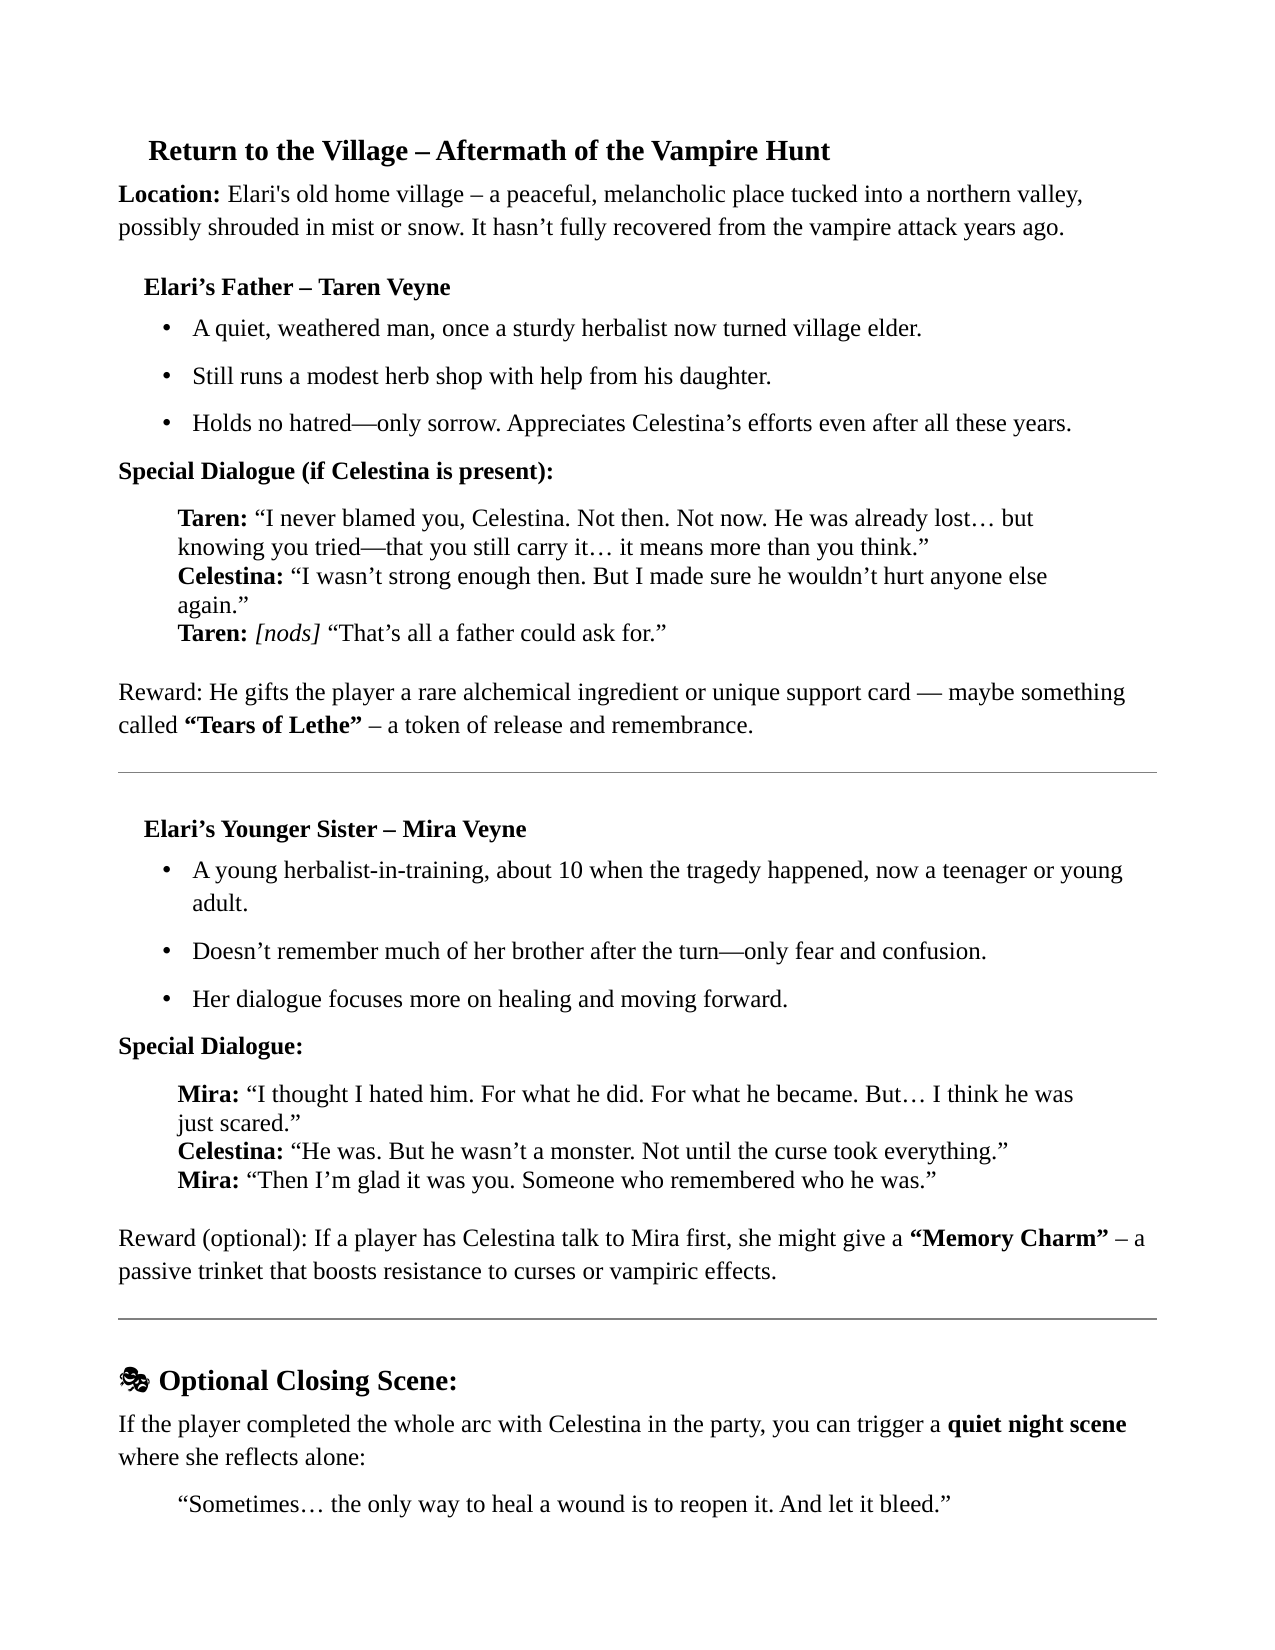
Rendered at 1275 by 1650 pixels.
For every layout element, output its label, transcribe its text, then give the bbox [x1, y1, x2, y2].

text Mira: “I thought I hated him. For what he did. For what he became. But… I think he was just scared.” Celestina: “He was. But he wasn’t a monster. Not until the curse took everything.” Mira: “Then I’m glad it was you. Someone who remembered who he was.” [177, 1079, 1098, 1194]
list A young herbalist-in-training, about 10 when the tragedy happened, now a teenager or young adult. [162, 855, 1157, 917]
text If the player completed the whole arc with Celestina in the party, you can trigger a quiet night scene where she reflects alone: [118, 1409, 1157, 1471]
list Doesn’t remember much of her brother after the turn—only fear and confusion. [162, 936, 1157, 965]
text Location: Elari's old home village – a peaceful, melancholic place tucked into a northern valley, possibly shrouded in mist or snow. It hasn’t fully recovered from the vampire attack years ago. [118, 179, 1157, 241]
subtitle 🎭 Optional Closing Scene: [118, 1363, 1157, 1396]
list Still runs a modest herb shop with help from his daughter. [162, 361, 1157, 389]
subtitle 🏡 Return to the Village – Aftermath of the Vampire Hunt [118, 133, 1157, 166]
text “Sometimes… the only way to heal a wound is to reopen it. And let it bleed.” [177, 1489, 1098, 1518]
subtitle 👧 Elari’s Younger Sister – Mira Veyne [118, 814, 1157, 843]
text Reward: He gifts the player a rare alchemical ingredient or unique support card — maybe something called “Tears of Lethe” – a token of release and remembrance. [118, 677, 1157, 738]
list Her dialogue focuses more on healing and moving forward. [162, 984, 1157, 1012]
text Reward (optional): If a player has Celestina talk to Mira first, she might give a “Memory Charm” – a passive trinket that boosts resistance to curses or vampiric effects. [118, 1223, 1157, 1285]
list Holds no hatred—only sorrow. Appreciates Celestina’s efforts even after all these years. [162, 408, 1157, 437]
text Special Dialogue (if Celestina is present): [118, 456, 1157, 485]
subtitle 🧓 Elari’s Father – Taren Veyne [118, 272, 1157, 301]
text Special Dialogue: [118, 1031, 1157, 1060]
list A quiet, weathered man, once a sturdy herbalist now turned village elder. [162, 313, 1157, 342]
text Taren: “I never blamed you, Celestina. Not then. Not now. He was already lost… but knowing you tried—that you still carry it… it means more than you think.” Celestina: “I wasn’t strong enough then. But I made sure he wouldn’t hurt anyone else again.” Taren: [nods] “That’s all a father could ask for.” [177, 503, 1098, 647]
